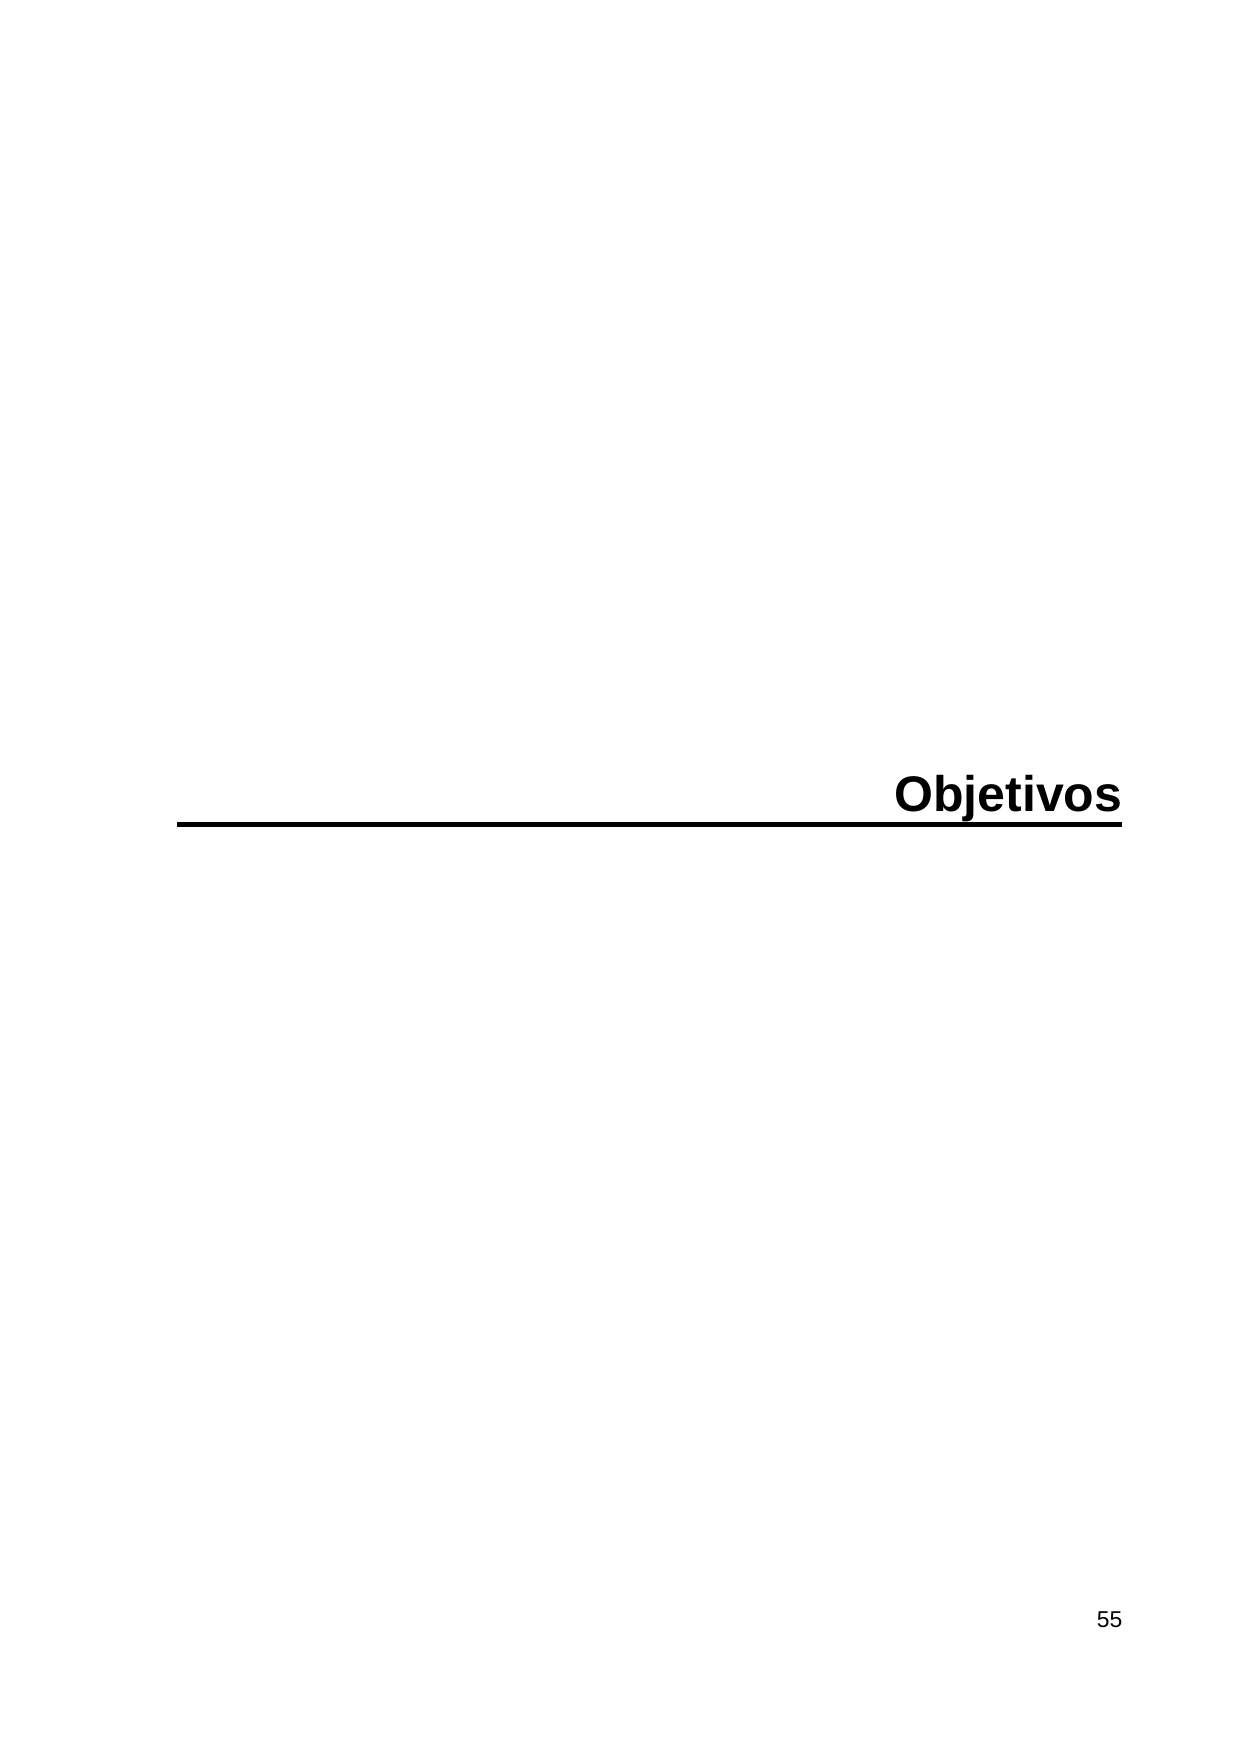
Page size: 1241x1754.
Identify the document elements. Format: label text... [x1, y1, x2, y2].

title Objetivos [177, 764, 1122, 822]
